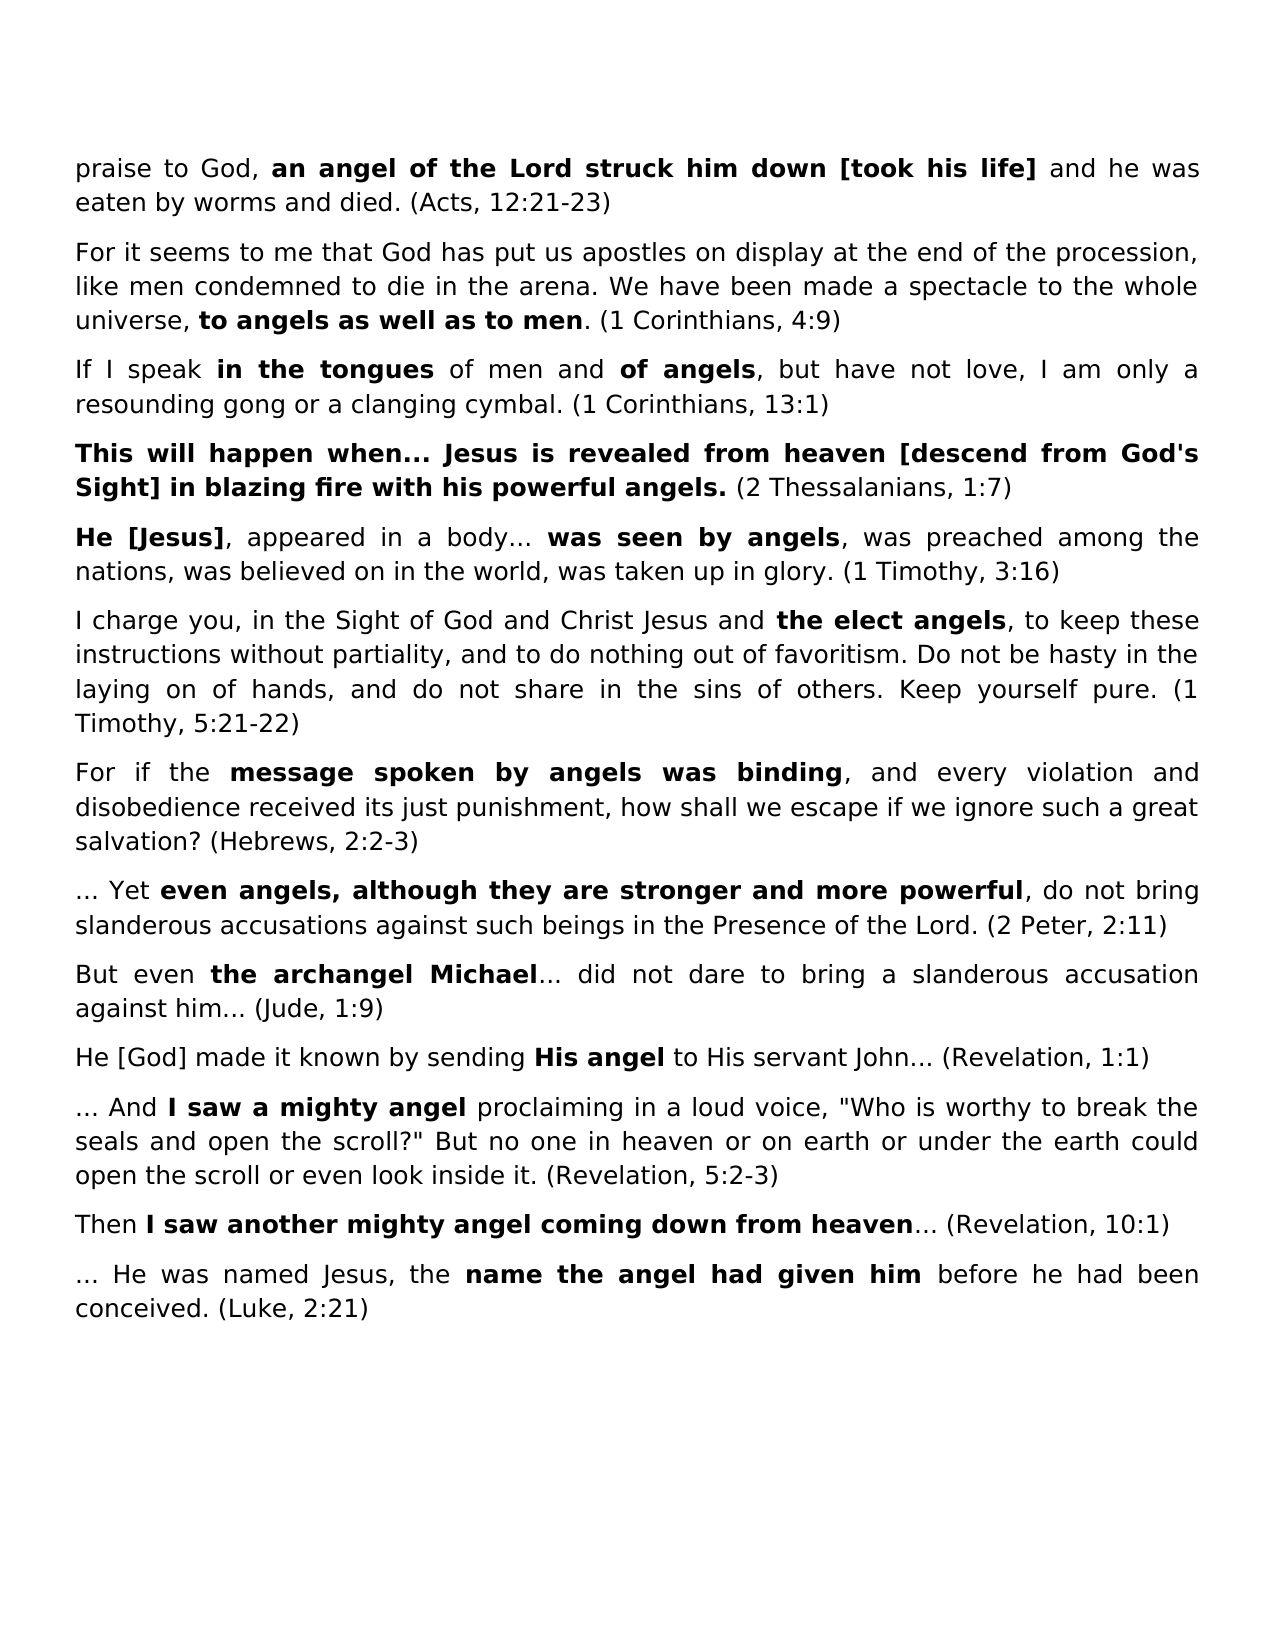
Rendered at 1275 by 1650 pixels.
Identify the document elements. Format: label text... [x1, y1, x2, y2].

text Then I saw another mighty angel coming down from heaven... (Revelation, 10:1) [75, 1206, 1200, 1241]
text ... Yet even angels, although they are stronger and more powerful, do not bring slanderous accusations against such beings in the Presence of the Lord. (2 Peter, 2:11) [75, 872, 1200, 941]
text For if the message spoken by angels was binding, and every violation and disobedience received its just punishment, how shall we escape if we ignore such a great salvation? (Hebrews, 2:2-3) [75, 754, 1200, 857]
text ... He was named Jesus, the name the angel had given him before he had been conceived. (Luke, 2:21) [75, 1256, 1200, 1324]
text I charge you, in the Sight of God and Christ Jesus and the elect angels, to keep these instructions without partiality, and to do nothing out of favoritism. Do not be hasty in the laying on of hands, and do not share in the sins of others. Keep yourself pure. (1 Timothy, 5:21-22) [75, 602, 1200, 739]
text This will happen when... Jesus is revealed from heaven [descend from God's Sight] in blazing fire with his powerful angels. (2 Thessalanians, 1:7) [75, 435, 1200, 504]
text For it seems to me that God has put us apostles on display at the end of the procession, like men condemned to die in the arena. We have been made a spectacle to the whole universe, to angels as well as to men. (1 Corinthians, 4:9) [75, 233, 1200, 337]
text But even the archangel Michael... did not dare to bring a slanderous accusation against him... (Jude, 1:9) [75, 956, 1200, 1024]
text He [Jesus], appeared in a body... was seen by angels, was preached among the nations, was believed on in the world, was taken up in glory. (1 Timothy, 3:16) [75, 518, 1200, 587]
text praise to God, an angel of the Lord struck him down [took his life] and he was eaten by worms and died. (Acts, 12:21-23) [75, 150, 1200, 219]
text He [God] made it known by sending His angel to His servant John... (Revelation, 1:1) [75, 1039, 1200, 1074]
text ... And I saw a mighty angel proclaiming in a loud voice, "Who is worthy to break the seals and open the scroll?" But no one in heaven or on earth or under the earth could open the scroll or even look inside it. (Revelation, 5:2-3) [75, 1088, 1200, 1192]
text If I speak in the tongues of men and of angels, but have not love, I am only a resounding gong or a clanging cymbal. (1 Corinthians, 13:1) [75, 351, 1200, 420]
